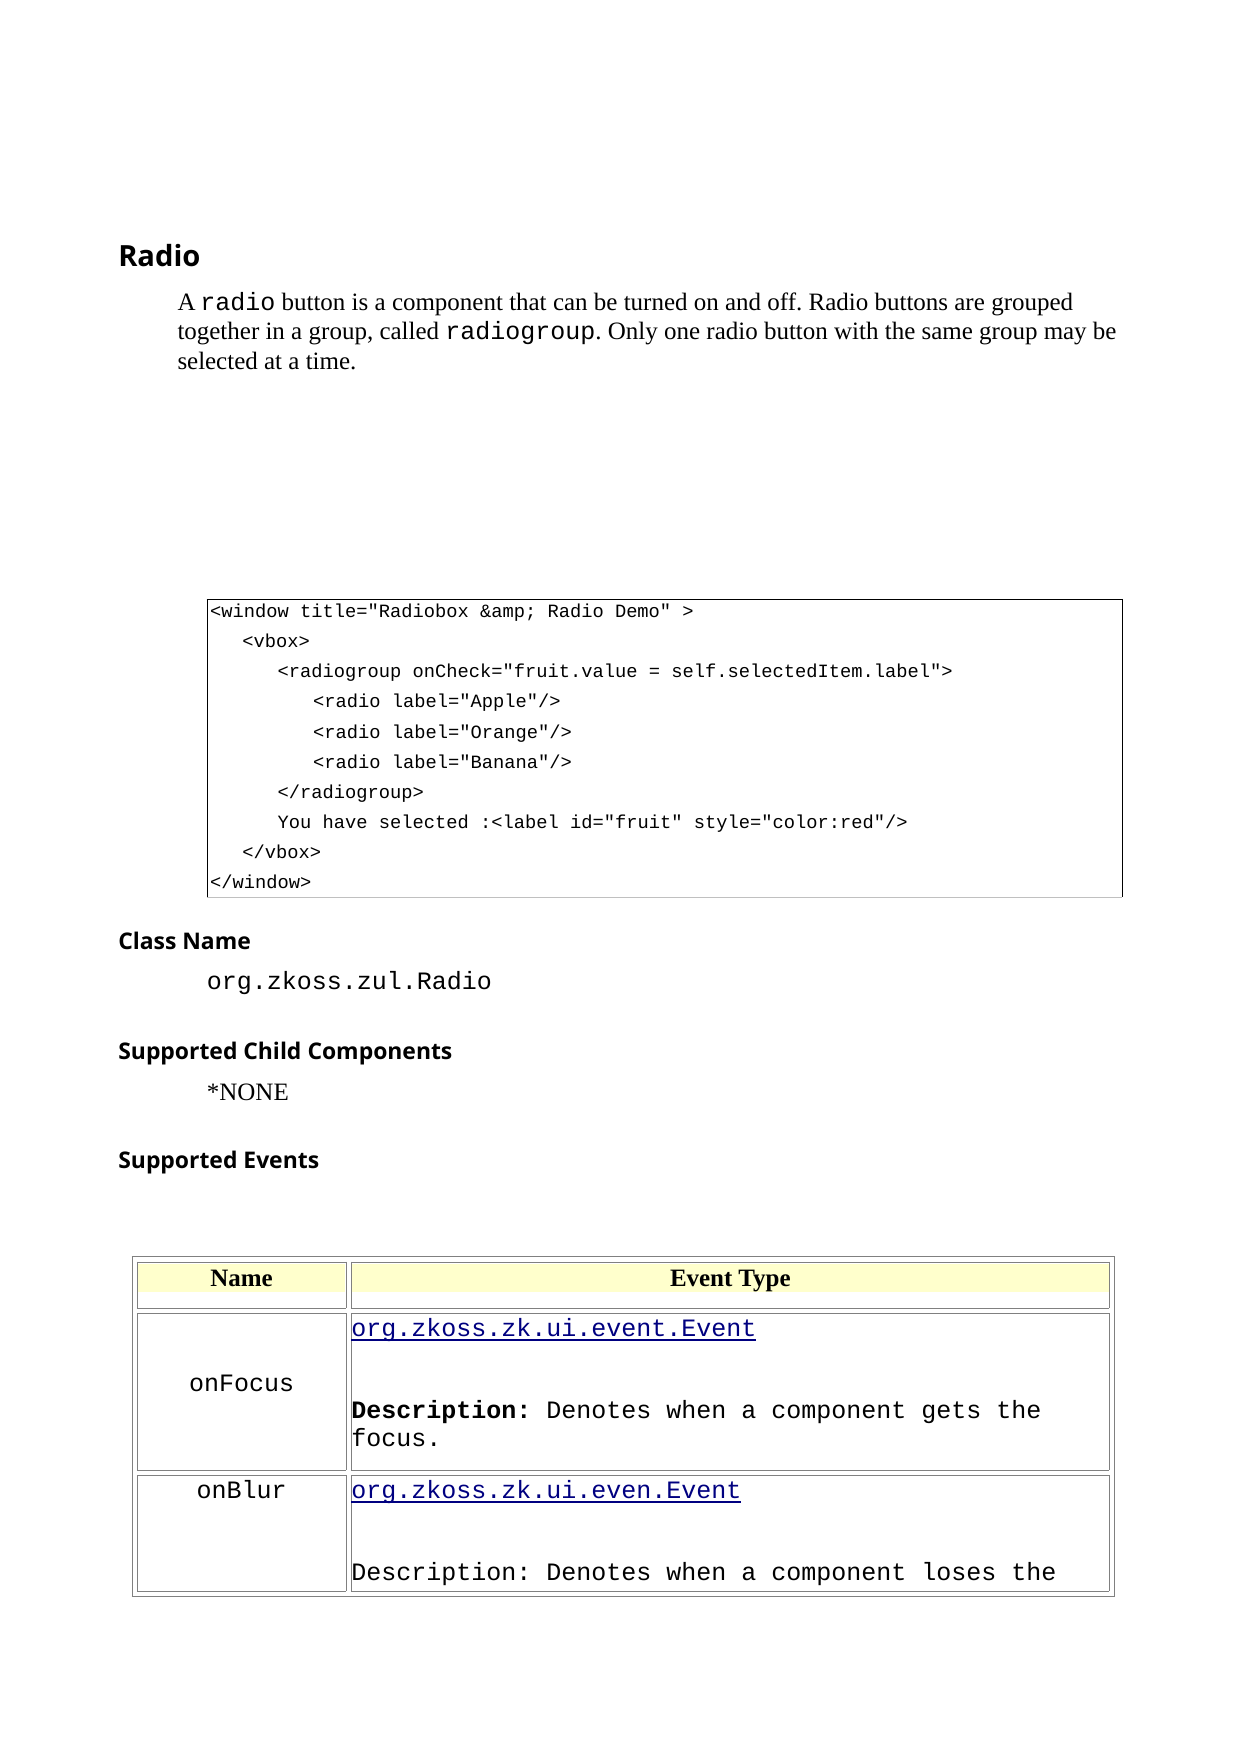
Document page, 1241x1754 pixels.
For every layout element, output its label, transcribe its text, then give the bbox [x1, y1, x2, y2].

subtitle Radio [118, 236, 1122, 275]
text A radio button is a component that can be turned on and off. Radio buttons are grouped together in a group, called radiogroup. Only one radio button with the same group may be selected at a time. [177, 288, 1122, 375]
subtitle Supported Events [118, 1144, 1122, 1175]
table_cell org.zkoss.zk.ui.even.Event Description: Denotes when a component loses the [348, 1470, 1112, 1591]
table_cell onBlur [134, 1470, 348, 1591]
text You have selected :<label id="fruit" style="color:red"/> [208, 810, 1122, 834]
text <vbox> [208, 629, 1122, 653]
table_header Name [134, 1257, 348, 1308]
table_header Event Type [348, 1257, 1112, 1308]
text </radiogroup> [208, 779, 1122, 804]
text <radio label="Orange"/> [208, 719, 1122, 744]
text <window title="Radiobox &amp; Radio Demo" > [208, 600, 1122, 623]
text </vbox> [208, 840, 1122, 864]
text <radiogroup onCheck="fruit.value = self.selectedItem.label"> [208, 659, 1122, 683]
text <radio label="Apple"/> [208, 689, 1122, 713]
text <radio label="Banana"/> [208, 749, 1122, 774]
table_cell org.zkoss.zk.ui.event.Event Description: Denotes when a component gets the focus. [348, 1308, 1112, 1470]
text org.zkoss.zul.Radio [207, 969, 1122, 997]
table_cell onFocus [134, 1308, 348, 1470]
text </window> [208, 870, 1122, 897]
subtitle Class Name [118, 925, 1122, 956]
subtitle Supported Child Components [118, 1035, 1122, 1066]
text *NONE [207, 1078, 1122, 1106]
